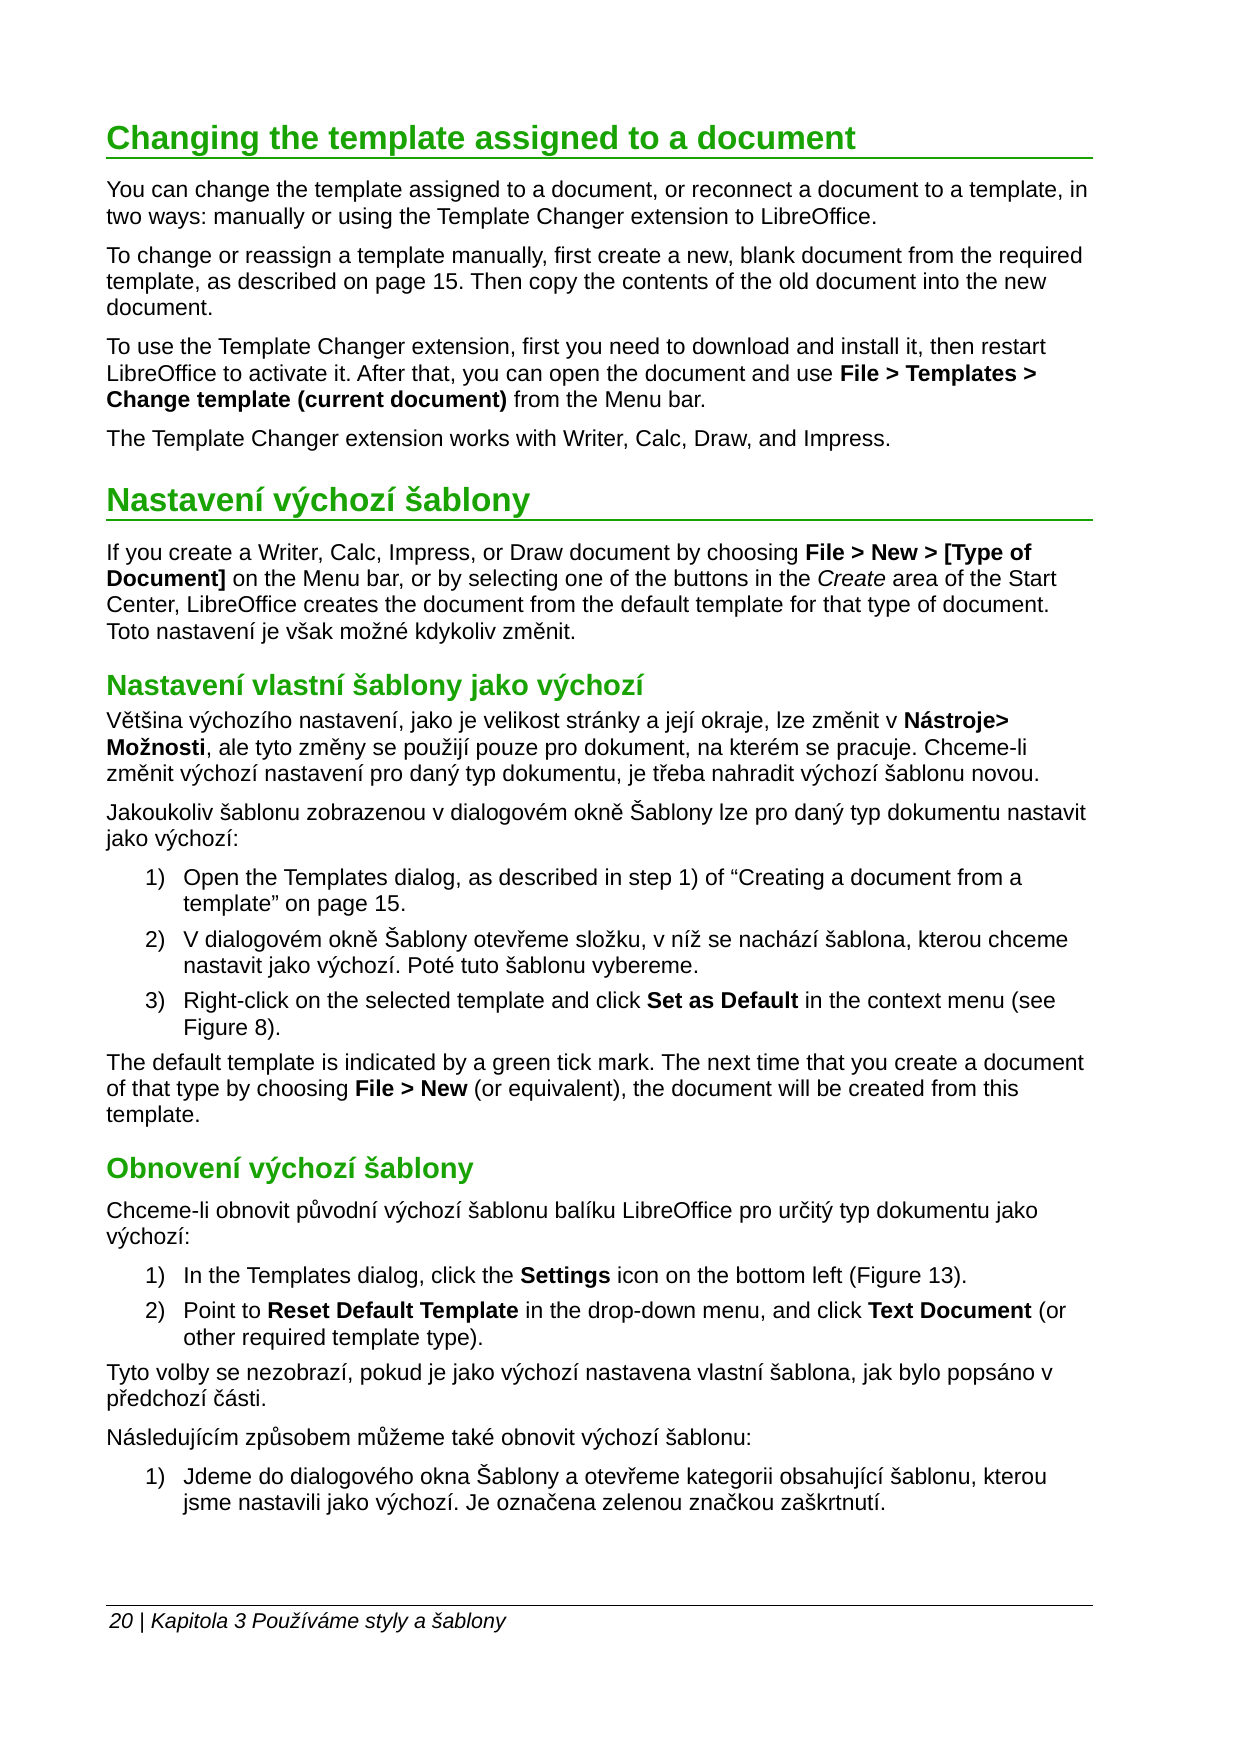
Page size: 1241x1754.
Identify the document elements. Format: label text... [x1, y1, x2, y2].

list Point to Reset Default Template in the drop-down menu, and click Text Document (or other required template type). [165, 1297, 1093, 1350]
text The default template is indicated by a green tick mark. The next time that you create a document of that type by choosing File > New (or equivalent), the document will be created from this template. [106, 1049, 1093, 1128]
list In the Templates dialog, click the Settings icon on the bottom left (Figure 13). [165, 1262, 1093, 1288]
subtitle Nastavení výchozí šablony [106, 481, 1093, 519]
subtitle Obnovení výchozí šablony [106, 1151, 1093, 1185]
list Jdeme do dialogového okna Šablony a otevřeme kategorii obsahující šablonu, kterou jsme nastavili jako výchozí. Je označena zelenou značkou zaškrtnutí. [165, 1463, 1093, 1516]
text Jakoukoliv šablonu zobrazenou v dialogovém okně Šablony lze pro daný typ dokumentu nastavit jako výchozí: [106, 799, 1093, 852]
text Většina výchozího nastavení, jako je velikost stránky a její okraje, lze změnit v Nástroje> Možnosti, ale tyto změny se použijí pouze pro dokument, na kterém se pracuje. Chceme-li změnit výchozí nastavení pro daný typ dokumentu, je třeba nahradit výchozí šablonu novou. [106, 707, 1093, 786]
text You can change the template assigned to a document, or reconnect a document to a template, in two ways: manually or using the Template Changer extension to LibreOffice. [106, 176, 1093, 229]
subtitle Nastavení vlastní šablony jako výchozí [106, 668, 1093, 701]
list Následujícím způsobem můžeme také obnovit výchozí šablonu: [106, 1424, 1093, 1450]
subtitle Changing the template assigned to a document [106, 118, 1093, 157]
list Right-click on the selected template and click Set as Default in the context menu (see Figure 8). [165, 987, 1093, 1040]
list V dialogovém okně Šablony otevřeme složku, v níž se nachází šablona, kterou chceme nastavit jako výchozí. Poté tuto šablonu vybereme. [165, 926, 1093, 978]
text Tyto volby se nezobrazí, pokud je jako výchozí nastavena vlastní šablona, jak bylo popsáno v předchozí části. [106, 1359, 1093, 1411]
text If you create a Writer, Calc, Impress, or Draw document by choosing File > New > [Type of Document] on the Menu bar, or by selecting one of the buttons in the Create area of the Start Center, LibreOffice creates the document from the default template for that type of document. Toto nastavení je však možné kdykoliv změnit. [106, 539, 1093, 644]
text To use the Template Changer extension, first you need to download and install it, then restart LibreOffice to activate it. After that, you can open the document and use File > Templates > Change template (current document) from the Menu bar. [106, 333, 1093, 412]
text The Template Changer extension works with Writer, Calc, Draw, and Impress. [106, 425, 1093, 451]
list Open the Templates dialog, as described in step 1 of “Creating a document from a template” on page 14. [165, 864, 1093, 917]
text Chceme-li obnovit původní výchozí šablonu balíku LibreOffice pro určitý typ dokumentu jako výchozí: [106, 1197, 1093, 1249]
text To change or reassign a template manually, first create a new, blank document from the required template, as described on page 14. Then copy the contents of the old document into the new document. [106, 242, 1093, 321]
